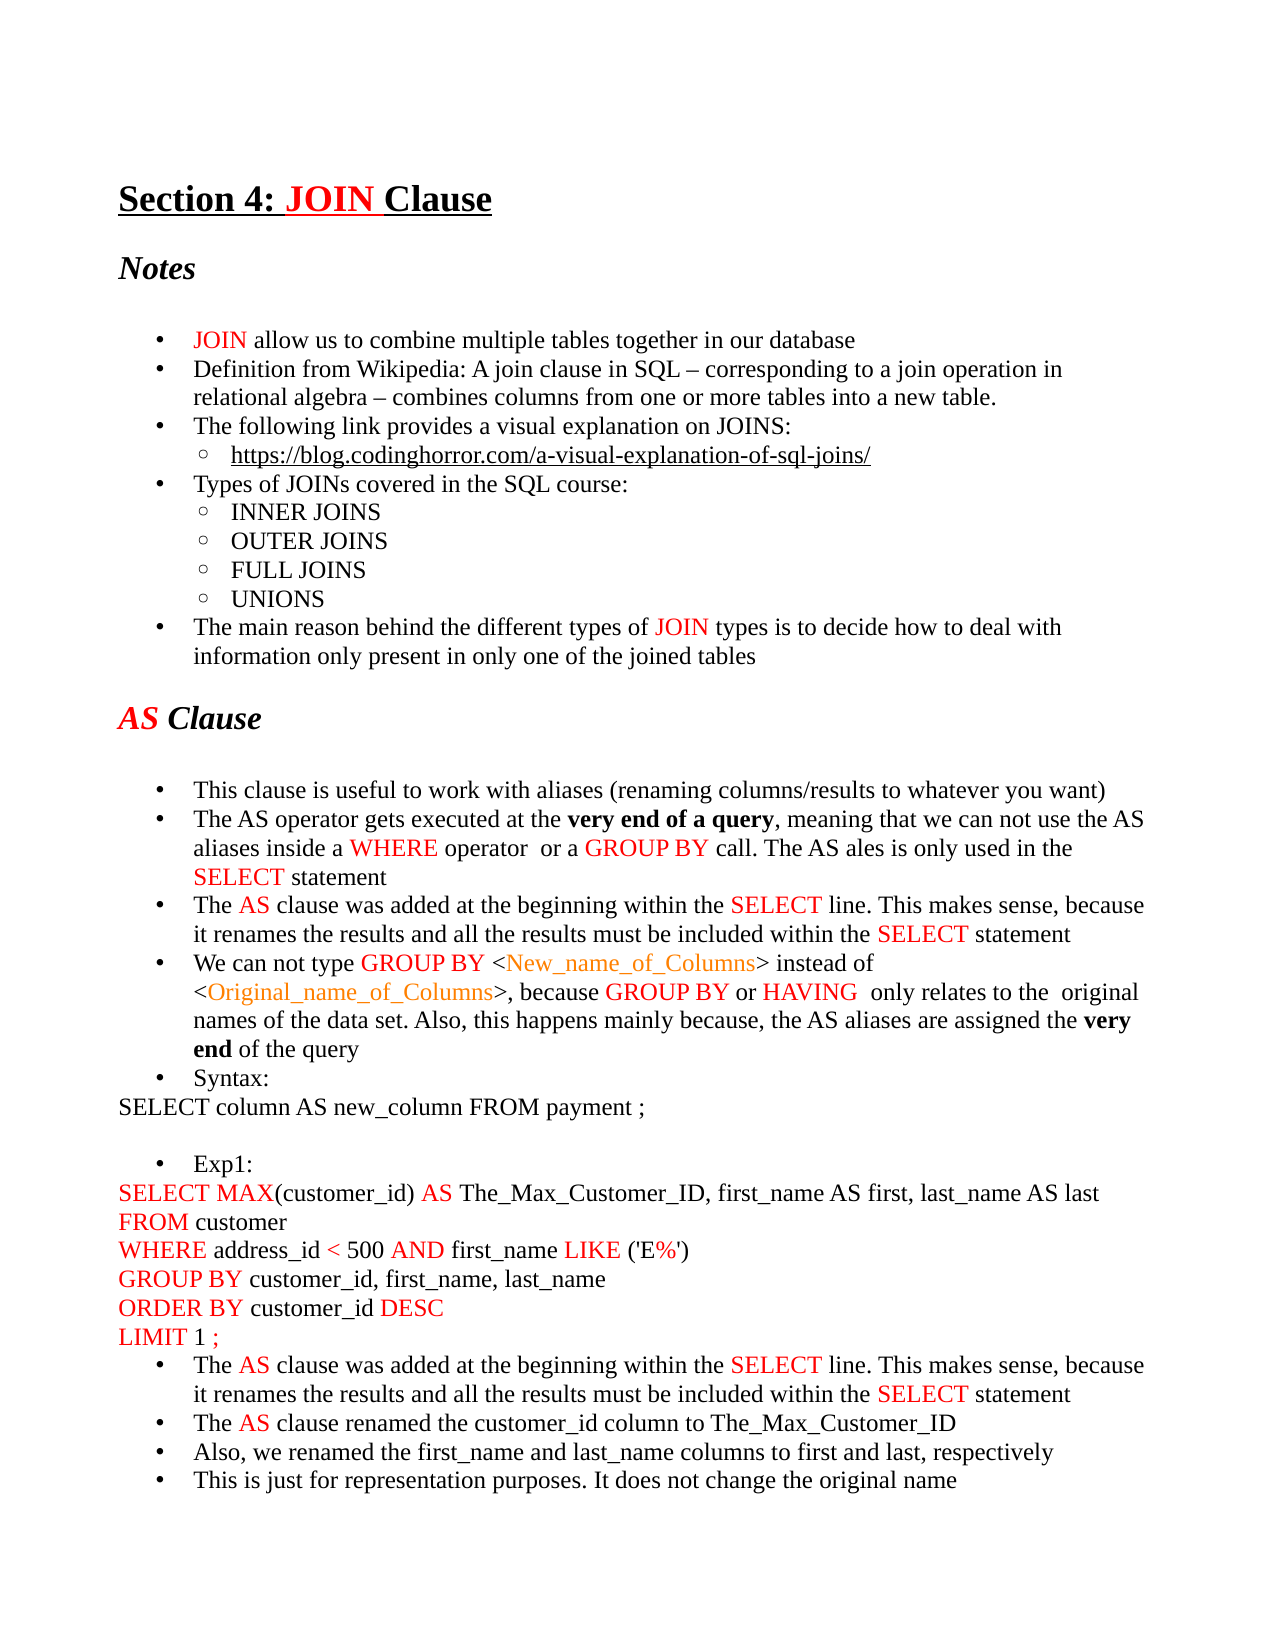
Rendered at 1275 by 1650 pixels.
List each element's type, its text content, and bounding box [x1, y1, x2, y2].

text Section 4: JOIN Clause [118, 176, 1157, 219]
list The AS clause was added at the beginning within the SELECT line. This makes sense, because it renames the results and all the results must be included within the SELECT statement [156, 1350, 1157, 1408]
list Also, we renamed the first_name and last_name columns to first and last, respectively [156, 1437, 1157, 1465]
list INNER JOINS [193, 497, 1157, 526]
list JOIN allow us to combine multiple tables together in our database [156, 325, 1157, 354]
text ORDER BY customer_id DESC [118, 1293, 1157, 1322]
list The AS clause renamed the customer_id column to The_Max_Customer_ID [156, 1408, 1157, 1437]
text SELECT column AS new_column FROM payment ; [118, 1092, 1157, 1120]
list The following link provides a visual explanation on JOINS: [156, 411, 1157, 440]
list The AS clause was added at the beginning within the SELECT line. This makes sense, because it renames the results and all the results must be included within the SELECT statement [156, 890, 1157, 948]
list This clause is useful to work with aliases (renaming columns/results to whatever you want) [156, 775, 1157, 804]
text AS Clause [118, 699, 1157, 737]
text Notes [118, 248, 1157, 287]
list This is just for representation purposes. It does not change the original name [156, 1465, 1157, 1494]
list Definition from Wikipedia: A join clause in SQL – corresponding to a join operation in relational algebra – combines columns from one or more tables into a new table. [156, 354, 1157, 411]
list FULL JOINS [193, 555, 1157, 584]
text LIMIT 1 ; [118, 1322, 1157, 1350]
list The main reason behind the different types of JOIN types is to decide how to deal with information only present in only one of the joined tables [156, 612, 1157, 670]
list UNIONS [193, 584, 1157, 612]
text GROUP BY customer_id, first_name, last_name [118, 1264, 1157, 1293]
list We can not type GROUP BY <New_name_of_Columns> instead of <Original_name_of_Columns>, because GROUP BY or HAVING only relates to the original names of the data set. Also, this happens mainly because, the AS aliases are assigned the very end of the query [156, 948, 1157, 1063]
list Types of JOINs covered in the SQL course: [156, 469, 1157, 497]
text SELECT MAX(customer_id) AS The_Max_Customer_ID, first_name AS first, last_name AS last FROM customer [118, 1178, 1157, 1235]
text WHERE address_id < 500 AND first_name LIKE ('E%') [118, 1235, 1157, 1264]
list https://blog.codinghorror.com/a-visual-explanation-of-sql-joins/ [193, 440, 1157, 469]
list The AS operator gets executed at the very end of a query, meaning that we can not use the AS aliases inside a WHERE operator or a GROUP BY call. The AS ales is only used in the SELECT statement [156, 804, 1157, 890]
list OUTER JOINS [193, 526, 1157, 555]
list Exp1: [156, 1149, 1157, 1178]
list Syntax: [156, 1063, 1157, 1092]
